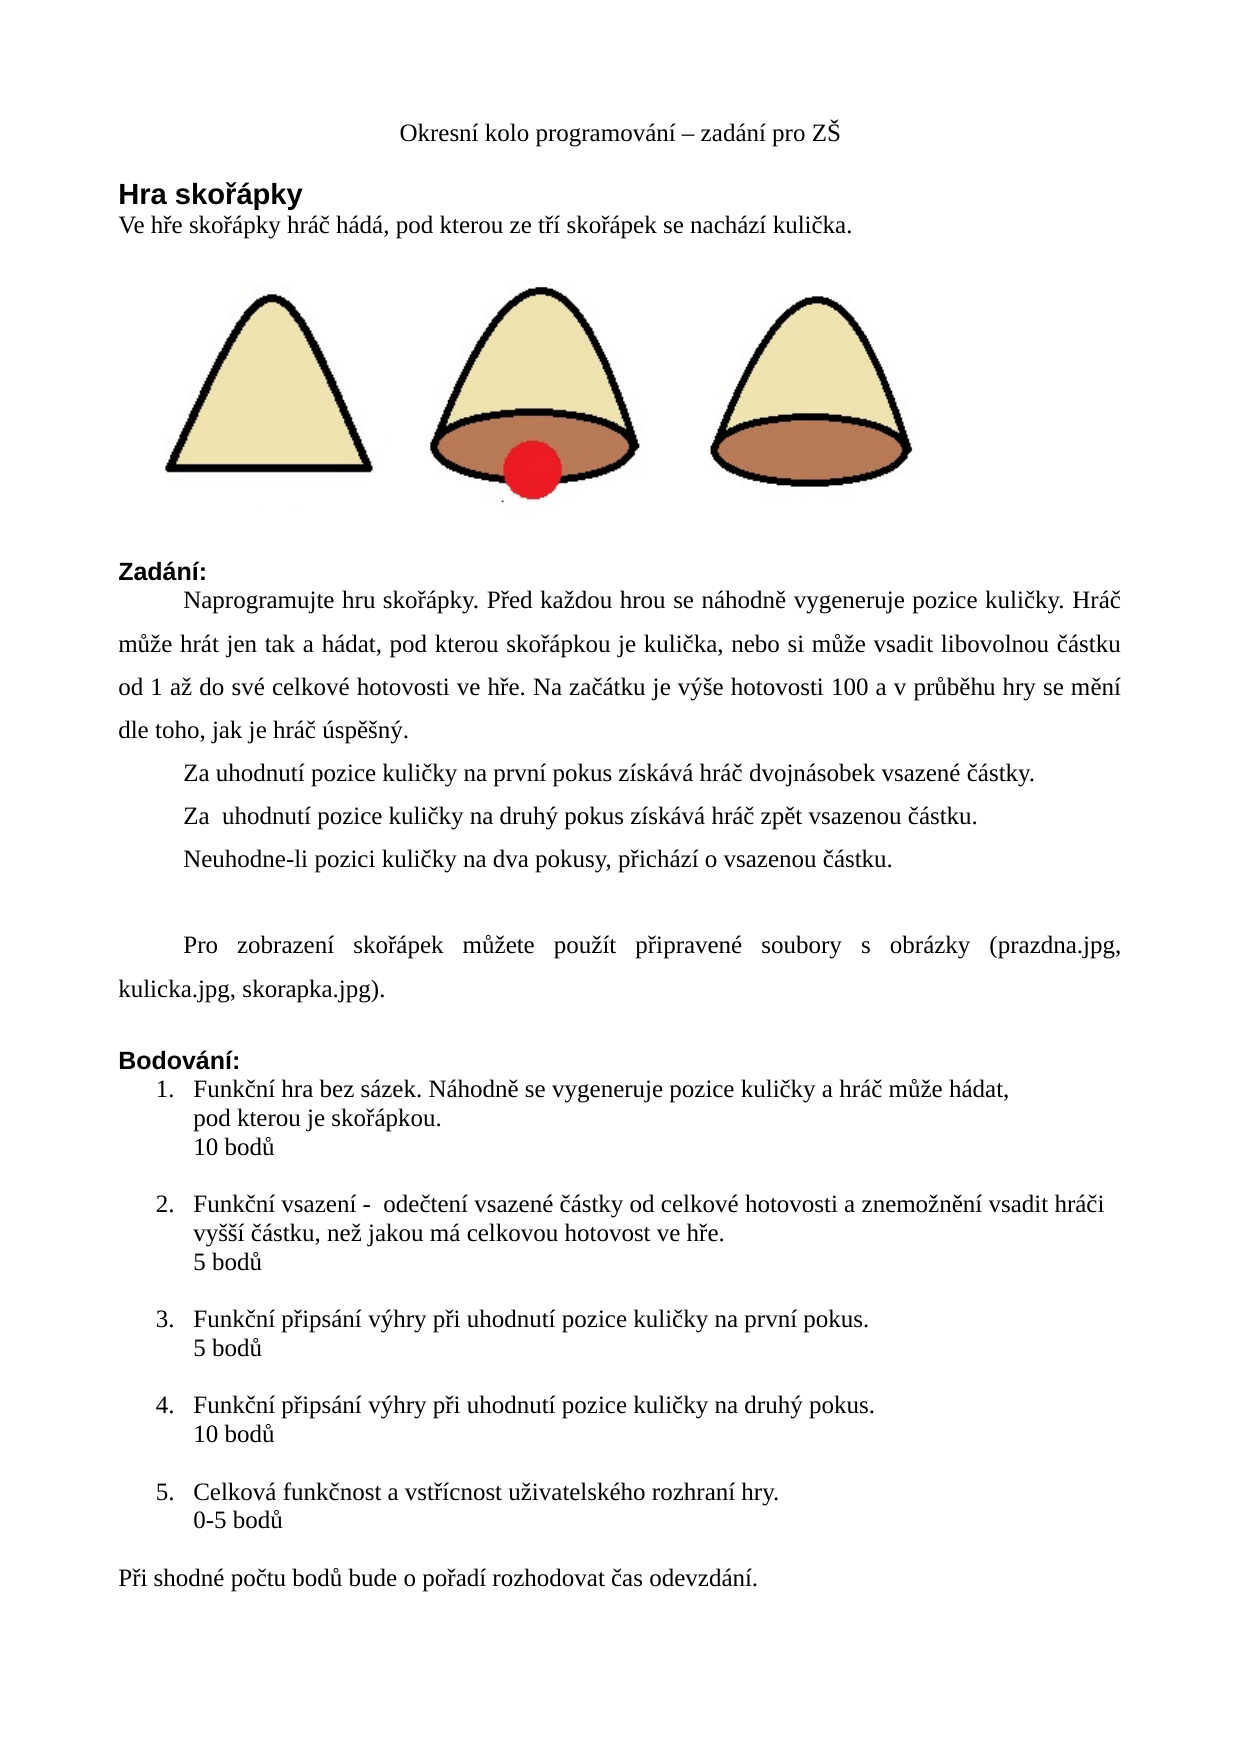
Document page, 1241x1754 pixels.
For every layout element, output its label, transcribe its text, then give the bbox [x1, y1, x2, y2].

picture [694, 274, 929, 515]
list 10 bodů [156, 1419, 1122, 1448]
text Neuhodne-li pozici kuličky na dva pokusy, přichází o vsazenou částku. [118, 844, 1122, 873]
text Zadání: [118, 557, 1122, 586]
picture [139, 261, 401, 529]
list 5 bodů [156, 1333, 1122, 1362]
text Při shodné počtu bodů bude o pořadí rozhodovat čas odevzdání. [118, 1563, 1122, 1592]
picture [413, 264, 657, 514]
list Funkční připsání výhry při uhodnutí pozice kuličky na první pokus. [156, 1304, 1122, 1333]
text Bodování: [118, 1046, 1122, 1074]
text Za uhodnutí pozice kuličky na druhý pokus získává hráč zpět vsazenou částku. [118, 801, 1122, 830]
list Celková funkčnost a vstřícnost uživatelského rozhraní hry. [156, 1477, 1122, 1506]
text Ve hře skořápky hráč hádá, pod kterou ze tří skořápek se nachází kulička. [118, 211, 1122, 239]
text Za uhodnutí pozice kuličky na první pokus získává hráč dvojnásobek vsazené částky. [118, 758, 1122, 787]
list Funkční hra bez sázek. Náhodně se vygeneruje pozice kuličky a hráč může hádat, pod kterou je skořápkou. [156, 1074, 1122, 1132]
text Hra skořápky [118, 177, 1122, 211]
list 0-5 bodů [156, 1506, 1122, 1534]
list 5 bodů [156, 1247, 1122, 1276]
text Pro zobrazení skořápek můžete použít připravené soubory s obrázky (prazdna.jpg, kulicka.jpg, skorapka.jpg). [118, 931, 1122, 1002]
list Funkční připsání výhry při uhodnutí pozice kuličky na druhý pokus. [156, 1391, 1122, 1419]
text Naprogramujte hru skořápky. Před každou hrou se náhodně vygeneruje pozice kuličky. Hráč může hrát jen tak a hádat, pod kterou skořápkou je kulička, nebo si může vsadit libovolnou částku od 1 až do své celkové hotovosti ve hře. Na začátku je výše hotovosti 100 a v průběhu hry se mění dle toho, jak je hráč úspěšný. [118, 586, 1122, 744]
list 10 bodů [156, 1132, 1122, 1161]
list Funkční vsazení - odečtení vsazené částky od celkové hotovosti a znemožnění vsadit hráči vyšší částku, než jakou má celkovou hotovost ve hře. [156, 1189, 1122, 1247]
